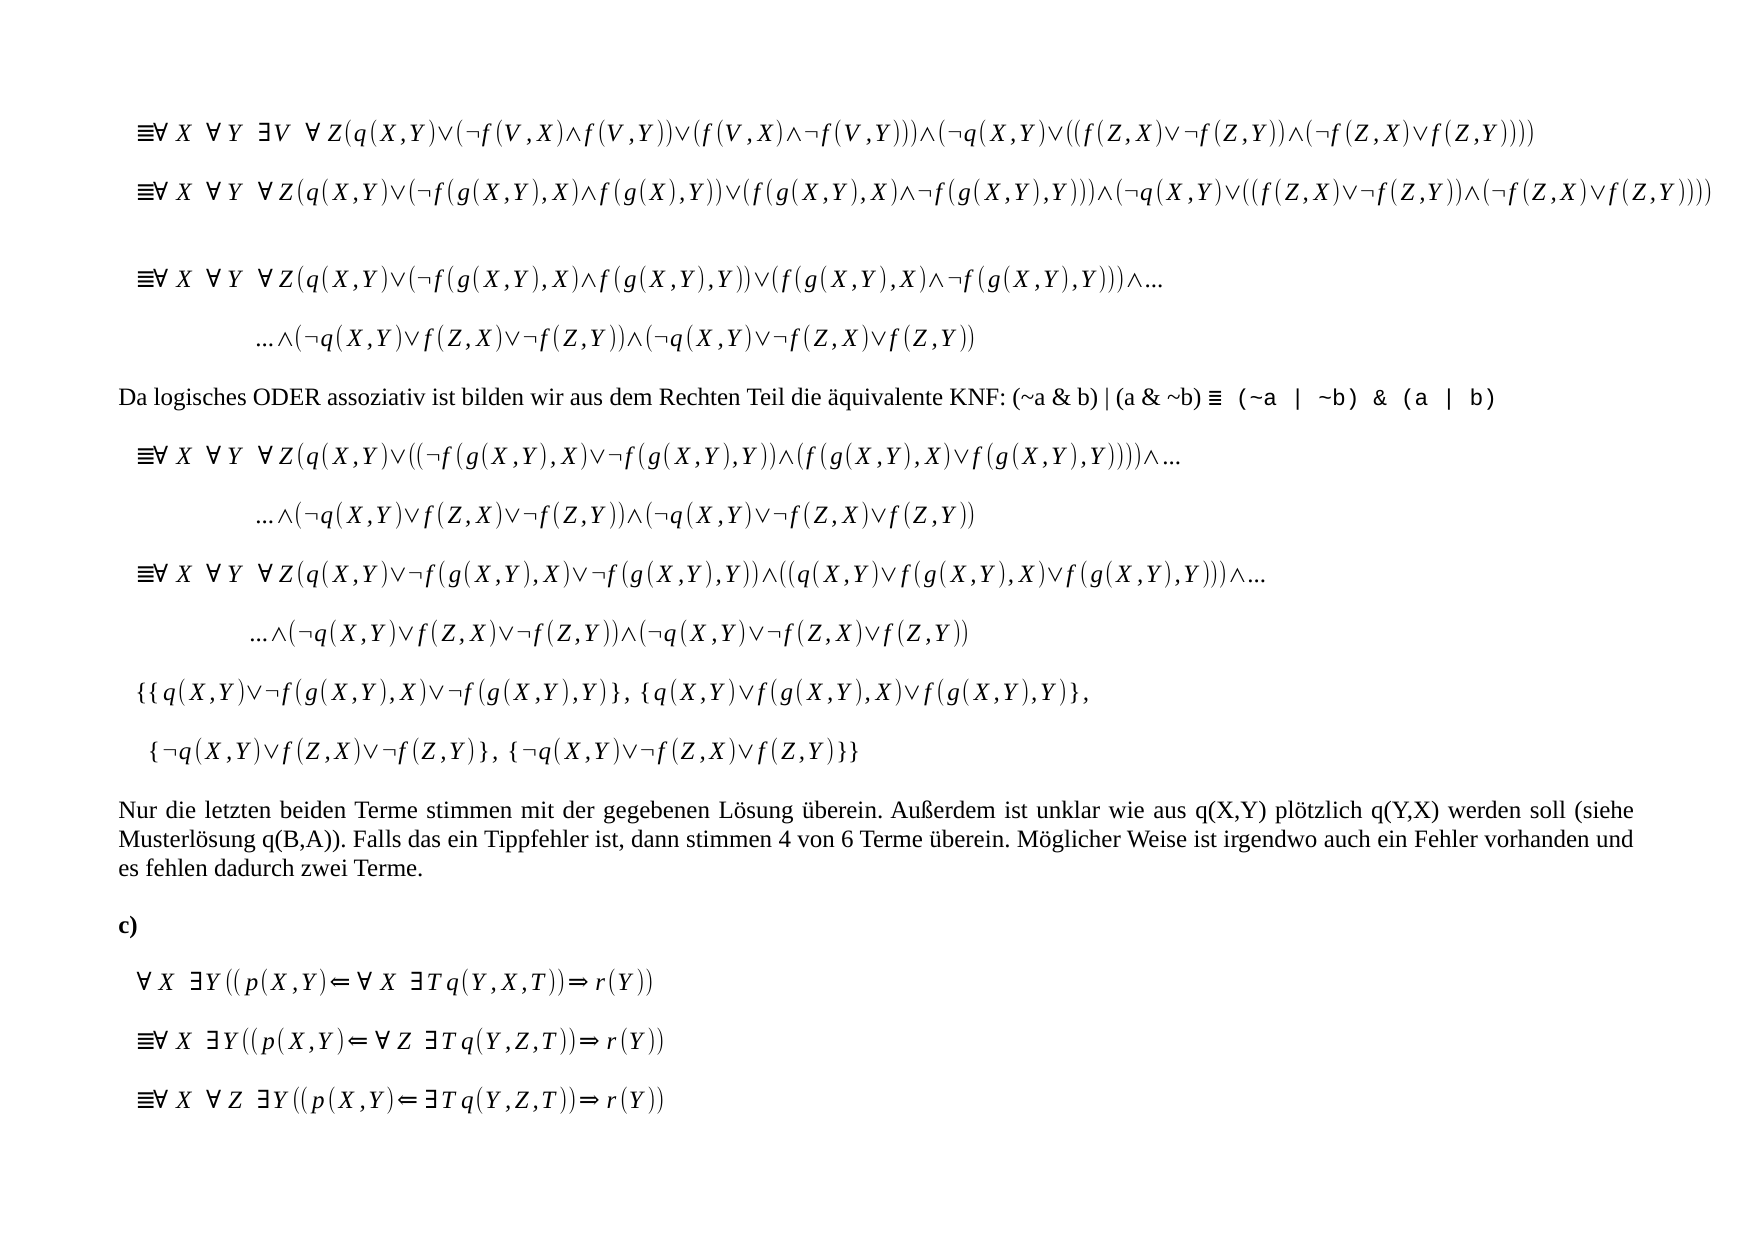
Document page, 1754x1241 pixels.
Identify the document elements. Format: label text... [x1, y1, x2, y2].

text c) [118, 910, 1636, 939]
text Nur die letzten beiden Terme stimmen mit der gegebenen Lösung überein. Außerdem ist unklar wie aus q(X,Y) plötzlich q(Y,X) werden soll (siehe Musterlösung q(B,A)). Falls das ein Tippfehler ist, dann stimmen 4 von 6 Terme überein. Möglicher Weise ist irgendwo auch ein Fehler vorhanden und es fehlen dadurch zwei Terme. [118, 795, 1636, 882]
text Da logisches ODER assoziativ ist bilden wir aus dem Rechten Teil die äquivalente KNF: (~a & b) | (a & ~b) ≣ (~a | ~b) & (a | b) [118, 382, 1636, 413]
